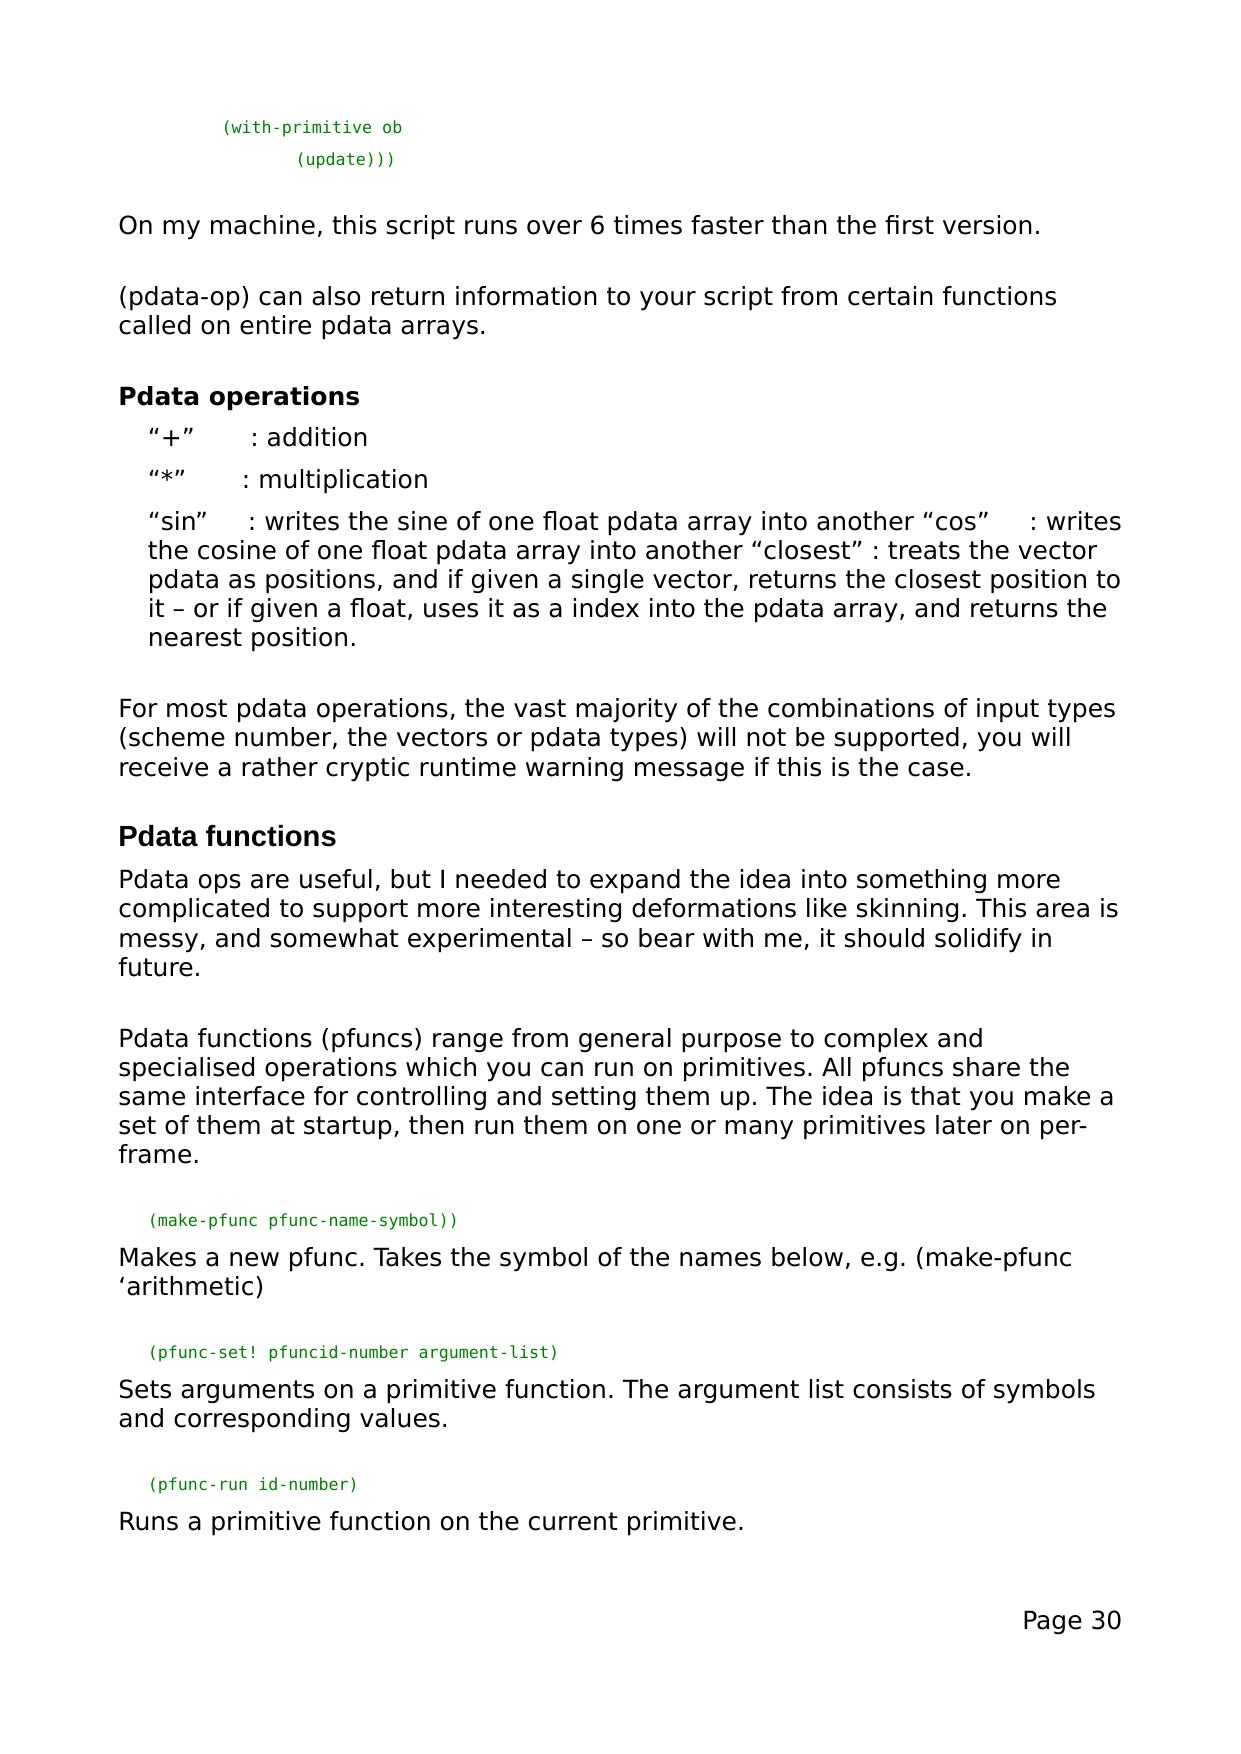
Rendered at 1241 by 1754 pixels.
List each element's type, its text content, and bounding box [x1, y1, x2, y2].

text Runs a primitive function on the current primitive. [118, 1507, 1122, 1536]
text (make-pfunc pfunc-name-symbol)) [148, 1211, 1122, 1231]
text (pfunc-run id-number) [148, 1475, 1122, 1494]
subtitle Pdata functions [118, 819, 1122, 853]
text On my machine, this script runs over 6 times faster than the first version. [118, 211, 1122, 240]
text Pdata ops are useful, but I needed to expand the idea into something more complicated to support more interesting deformations like skinning. This area is messy, and somewhat experimental – so bear with me, it should solidify in future. [118, 865, 1122, 982]
text Makes a new pfunc. Takes the symbol of the names below, e.g. (make-pfunc ‘arithmetic) [118, 1243, 1122, 1301]
text “sin” : writes the sine of one float pdata array into another “cos” : writes the cosine of one float pdata array into another “closest” : treats the vector pdata as positions, and if given a single vector, returns the closest position to it – or if given a float, uses it as a index into the pdata array, and returns the nearest position. [148, 507, 1122, 653]
text “*” : multiplication [148, 465, 1122, 494]
text (pfunc-set! pfuncid-number argument-list) [148, 1343, 1122, 1362]
text (update))) [148, 150, 1122, 169]
text Pdata functions (pfuncs) range from general purpose to complex and specialised operations which you can run on primitives. All pfuncs share the same interface for controlling and setting them up. The idea is that you make a set of them at startup, then run them on one or many primitives later on per-frame. [118, 1024, 1122, 1169]
text Pdata operations [118, 382, 1122, 411]
text For most pdata operations, the vast majority of the combinations of input types (scheme number, the vectors or pdata types) will not be supported, you will receive a rather cryptic runtime warning message if this is the case. [118, 694, 1122, 782]
text Sets arguments on a primitive function. The argument list consists of symbols and corresponding values. [118, 1375, 1122, 1433]
text (pdata-op) can also return information to your script from certain functions called on entire pdata arrays. [118, 282, 1122, 340]
text “+” : addition [148, 423, 1122, 453]
text (with-primitive ob [148, 118, 1122, 137]
